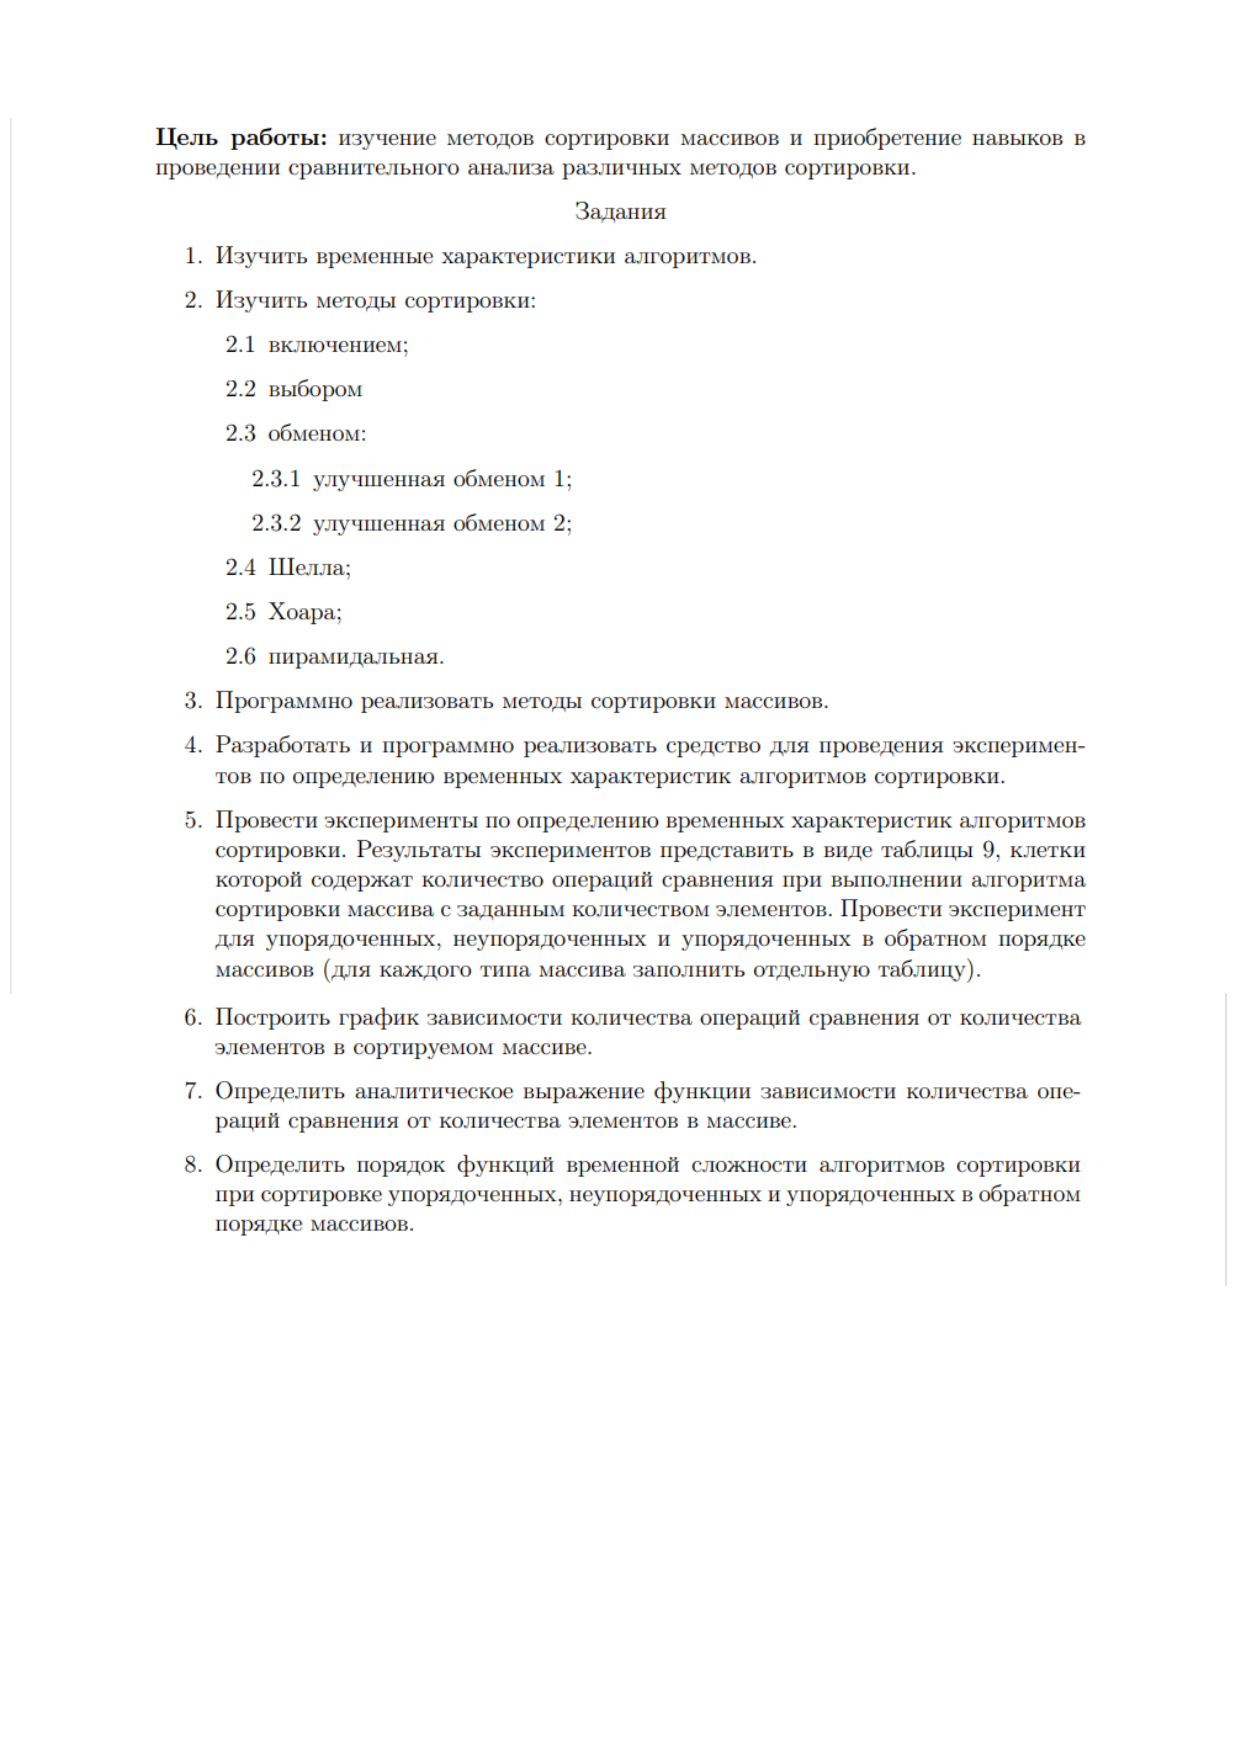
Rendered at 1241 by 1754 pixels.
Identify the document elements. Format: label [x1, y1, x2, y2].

picture [10, 118, 1230, 1286]
